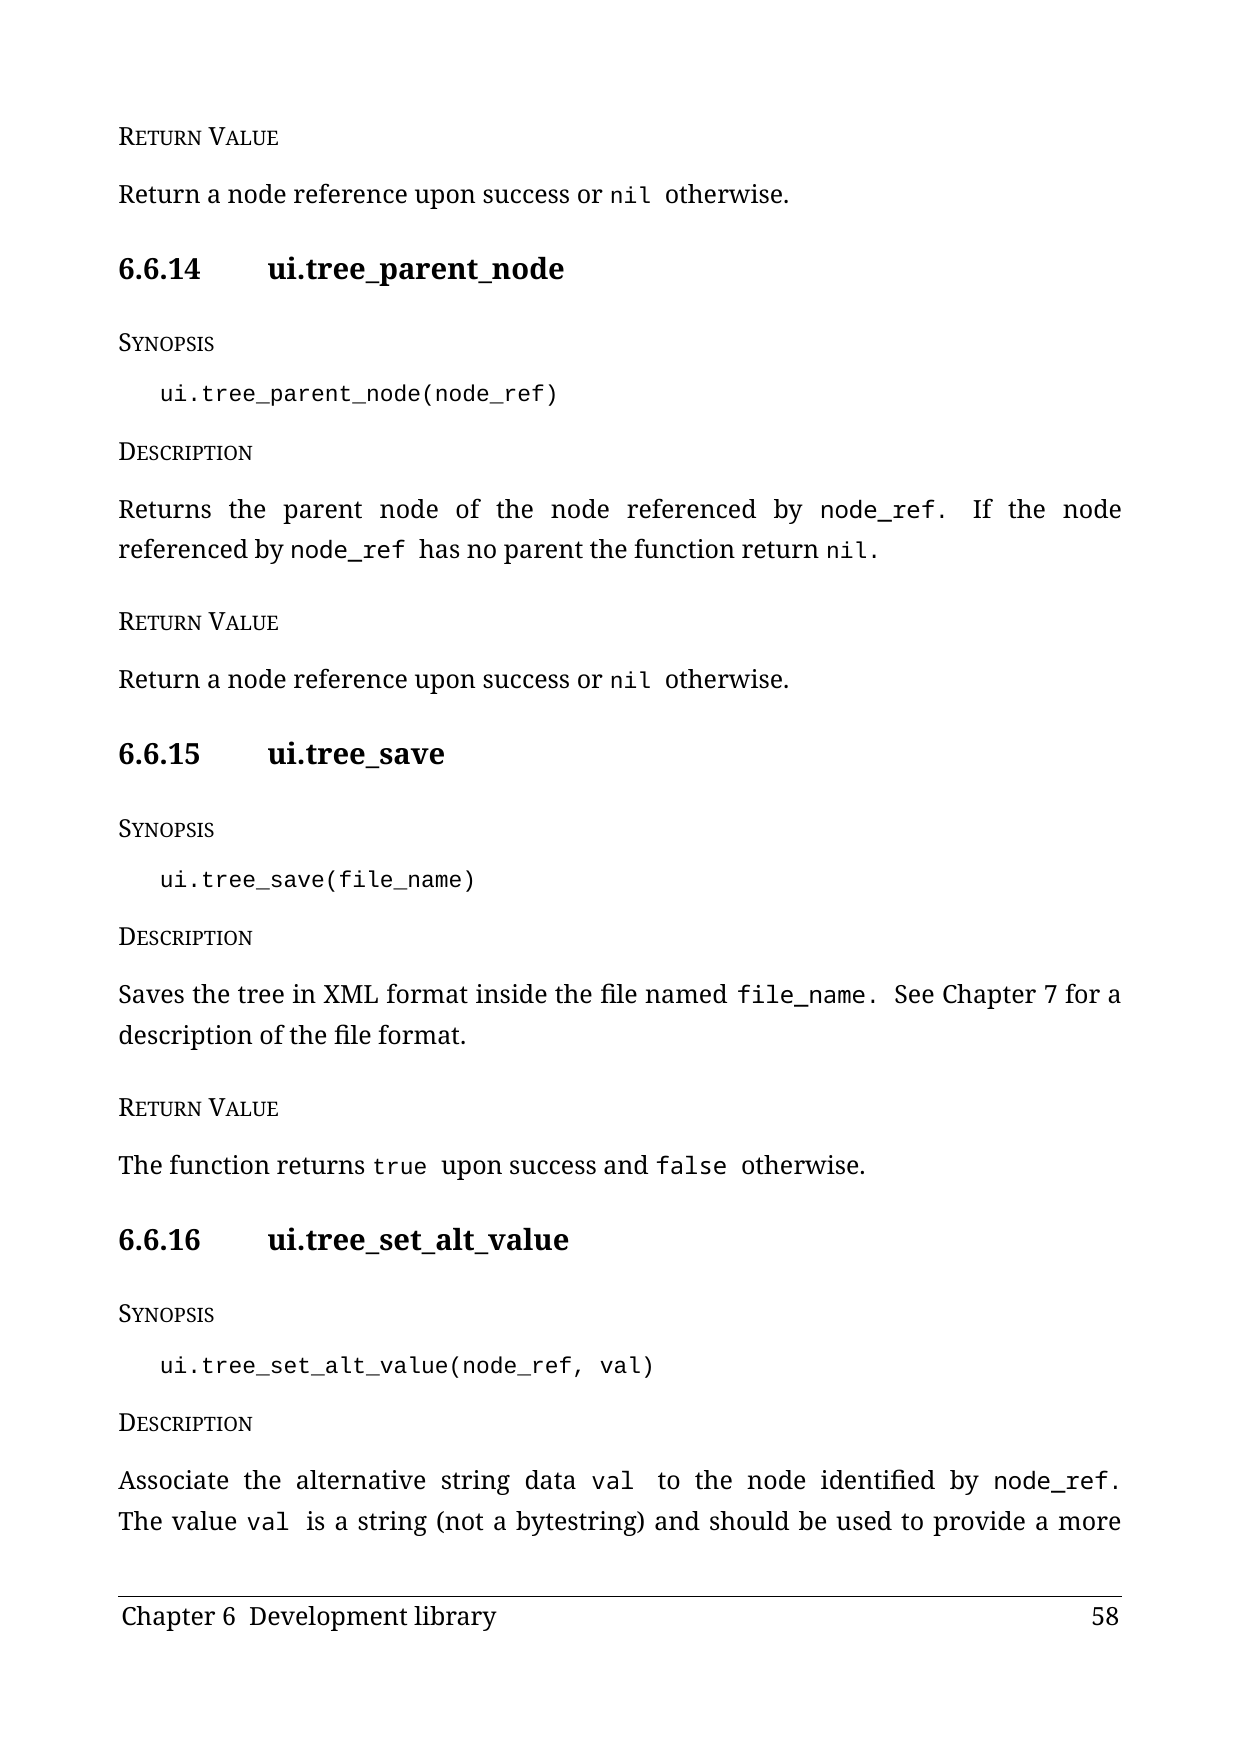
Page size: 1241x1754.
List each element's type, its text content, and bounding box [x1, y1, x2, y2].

subtitle ui.tree_set_alt_value [118, 1219, 1122, 1259]
text Associate the alternative string data val to the node identified by node_ref. The value val is a string (not a bytestring) and should be used to provide a more [118, 1463, 1122, 1538]
text Return a node reference upon success or nil otherwise. [118, 662, 1122, 696]
subtitle ui.tree_save [118, 733, 1122, 773]
subtitle Return Value [118, 1089, 1122, 1123]
text The function returns true upon success and false otherwise. [118, 1148, 1122, 1182]
subtitle Synopsis [118, 1296, 1122, 1330]
text Returns the parent node of the node referenced by node_ref. If the node referenced by node_ref has no parent the function return nil. [118, 491, 1122, 566]
text ui.tree_set_alt_value(node_ref, val) [159, 1354, 1122, 1380]
text Return a node reference upon success or nil otherwise. [118, 176, 1122, 210]
subtitle Return Value [118, 604, 1122, 638]
subtitle Return Value [118, 118, 1122, 152]
subtitle ui.tree_parent_node [118, 248, 1122, 288]
text ui.tree_parent_node(node_ref) [159, 383, 1122, 409]
subtitle Description [118, 433, 1122, 467]
subtitle Synopsis [118, 325, 1122, 358]
subtitle Description [118, 1405, 1122, 1438]
subtitle Synopsis [118, 810, 1122, 844]
text Saves the tree in XML format inside the file named file_name. See Chapter 7 for a description of the file format. [118, 977, 1122, 1052]
text ui.tree_save(file_name) [159, 868, 1122, 894]
subtitle Description [118, 919, 1122, 953]
